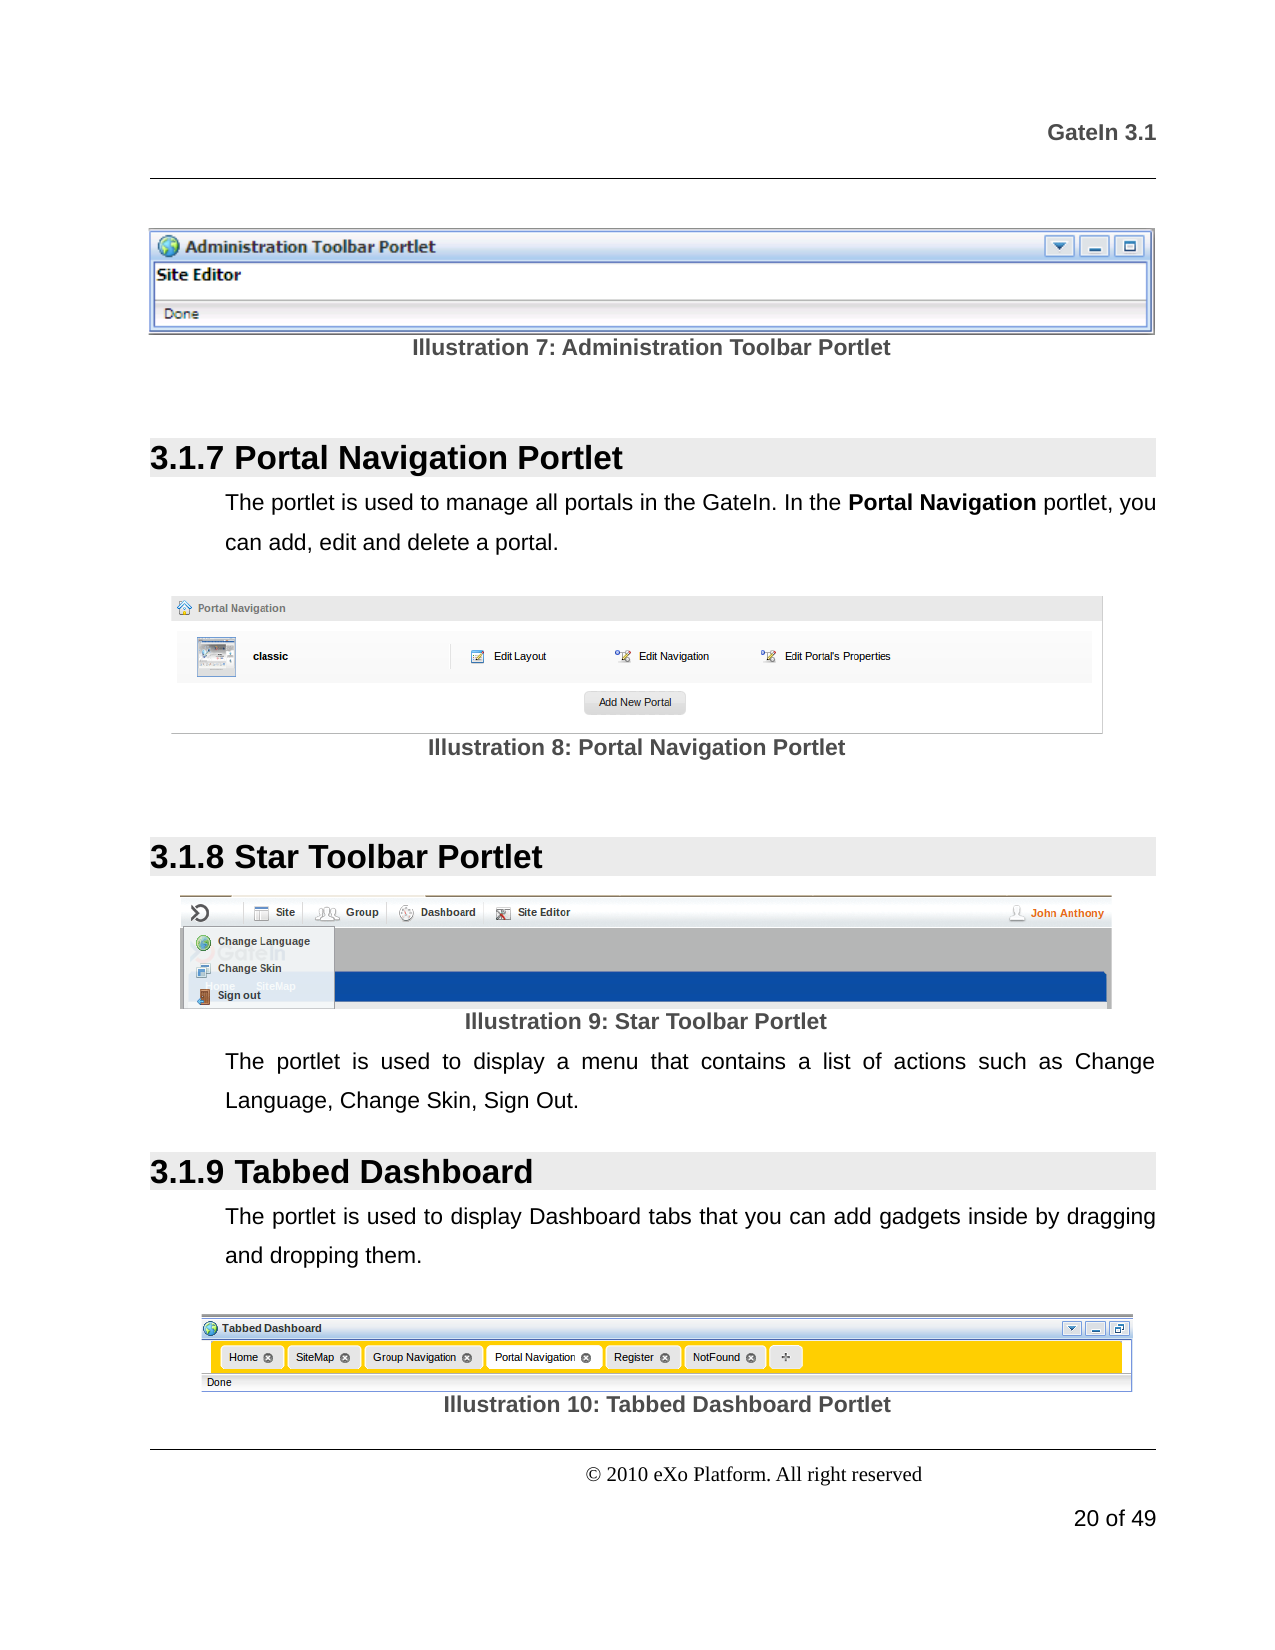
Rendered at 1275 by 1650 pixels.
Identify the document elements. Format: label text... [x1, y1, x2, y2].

text The portlet is used to manage all portals in the GateIn. In the Portal Navigation portlet, you can add, edit and delete a portal. [225, 489, 1156, 555]
picture [171, 596, 1103, 734]
text Illustration 7: Administration Toolbar Portlet [148, 335, 1155, 361]
picture [148, 228, 1155, 335]
text The portlet is used to display Dashboard tabs that you can add gadgets inside by dragging and dropping them. [225, 1203, 1156, 1268]
text Illustration 9: Star Toolbar Portlet [180, 1009, 1111, 1034]
text The portlet is used to display a menu that contains a list of actions such as Change Language, Change Skin, Sign Out. [180, 882, 1156, 1113]
text Illustration 10: Tabbed Dashboard Portlet [201, 1392, 1133, 1417]
picture [180, 895, 1112, 1009]
subtitle Tabbed Dashboard [150, 1152, 1156, 1190]
text Illustration 8: Portal Navigation Portlet [171, 734, 1102, 760]
subtitle Star Toolbar Portlet [150, 837, 1156, 876]
picture [201, 1314, 1133, 1392]
subtitle Portal Navigation Portlet [150, 438, 1156, 477]
